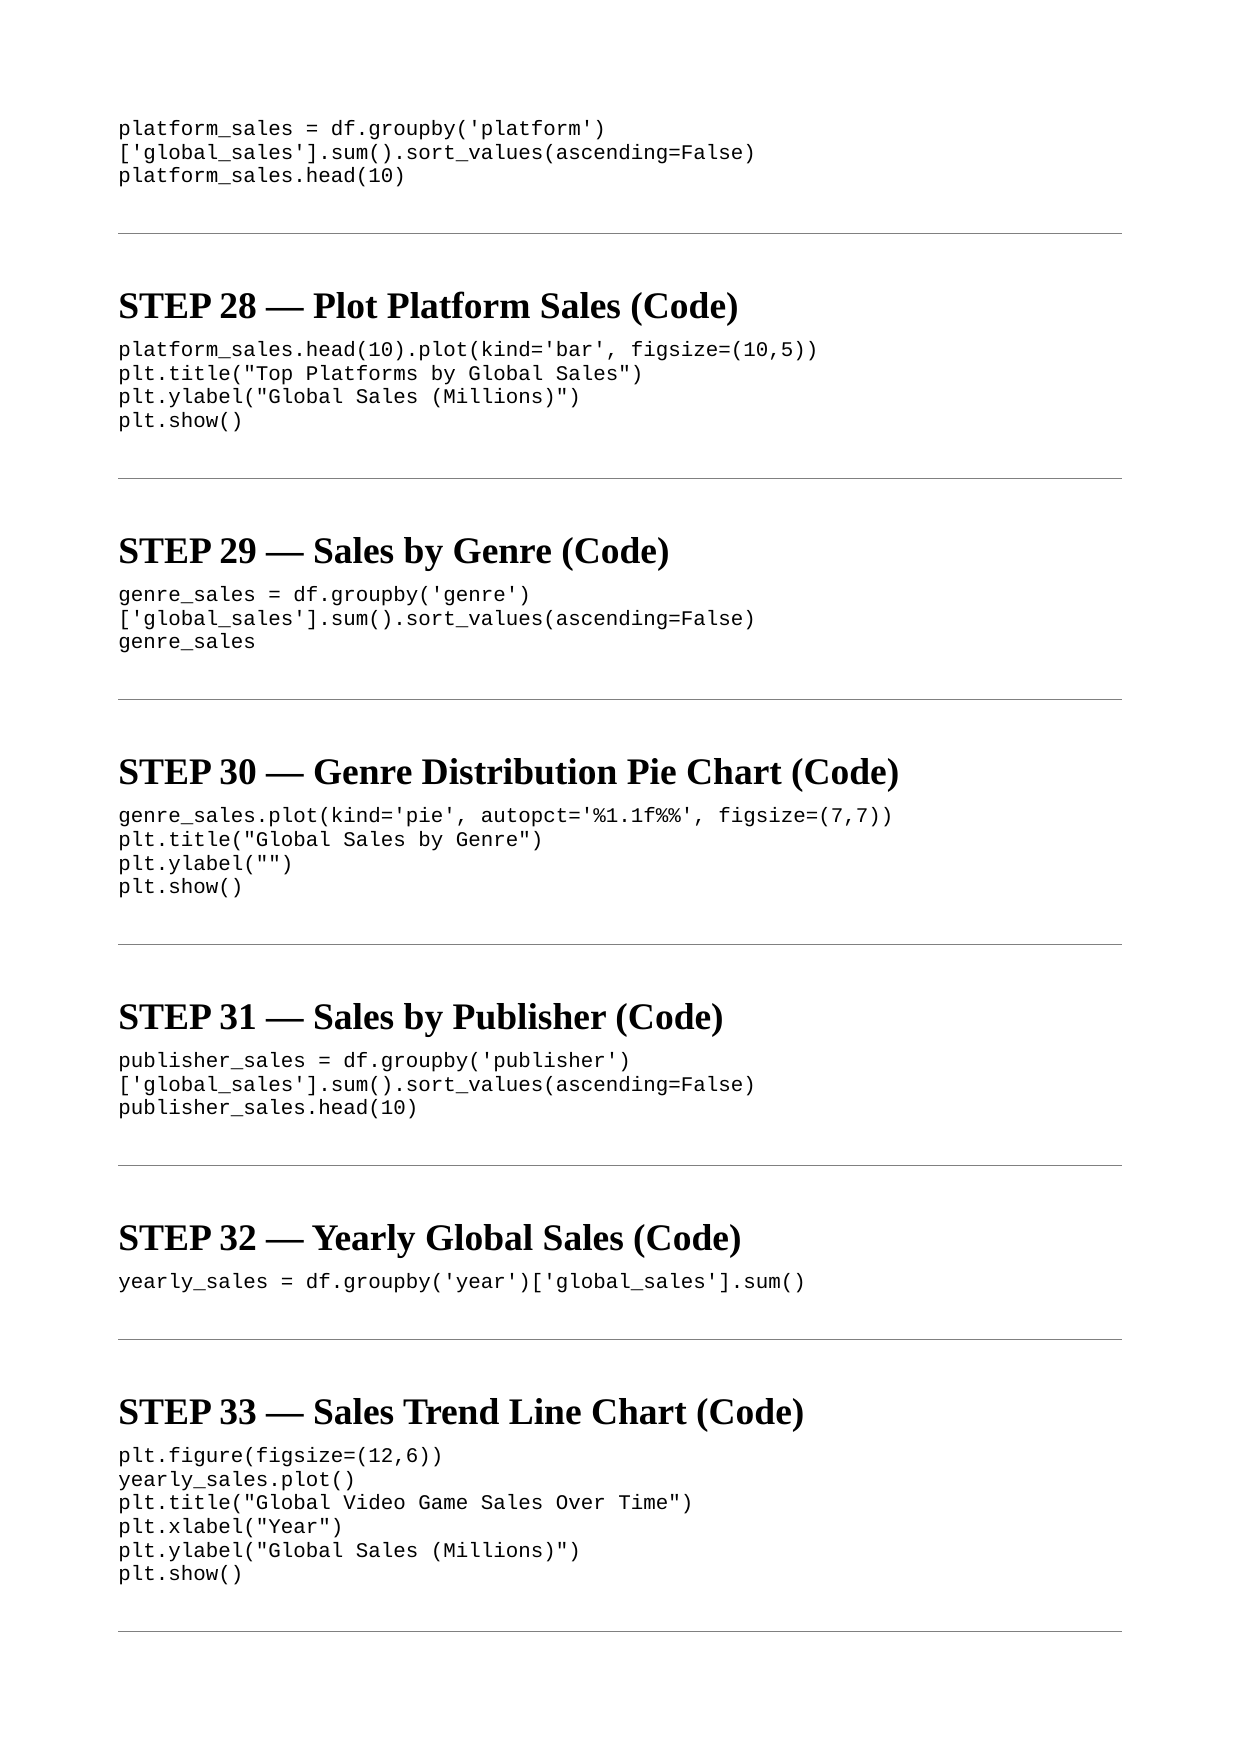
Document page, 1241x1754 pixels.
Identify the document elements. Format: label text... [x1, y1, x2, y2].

text plt.ylabel("Global Sales (Millions)") [118, 1539, 1122, 1563]
text publisher_sales.head(10) [118, 1097, 1122, 1121]
text plt.show() [118, 1563, 1122, 1587]
text yearly_sales = df.groupby('year')['global_sales'].sum() [118, 1271, 1122, 1295]
subtitle STEP 30 — Genre Distribution Pie Chart (Code) [118, 749, 1122, 793]
text plt.title("Global Sales by Genre") [118, 829, 1122, 852]
text platform_sales.head(10) [118, 165, 1122, 189]
text genre_sales [118, 631, 1122, 655]
text plt.title("Global Video Game Sales Over Time") [118, 1492, 1122, 1516]
text plt.show() [118, 876, 1122, 900]
text platform_sales.head(10).plot(kind='bar', figsize=(10,5)) [118, 339, 1122, 363]
text publisher_sales = df.groupby('publisher')['global_sales'].sum().sort_values(ascending=False) [118, 1050, 1122, 1097]
subtitle STEP 31 — Sales by Publisher (Code) [118, 994, 1122, 1037]
text plt.title("Top Platforms by Global Sales") [118, 363, 1122, 387]
text plt.xlabel("Year") [118, 1516, 1122, 1539]
subtitle STEP 33 — Sales Trend Line Chart (Code) [118, 1389, 1122, 1432]
subtitle STEP 29 — Sales by Genre (Code) [118, 528, 1122, 572]
text plt.ylabel("") [118, 852, 1122, 876]
text plt.show() [118, 410, 1122, 434]
text plt.ylabel("Global Sales (Millions)") [118, 387, 1122, 410]
subtitle STEP 32 — Yearly Global Sales (Code) [118, 1216, 1122, 1259]
subtitle STEP 28 — Plot Platform Sales (Code) [118, 284, 1122, 327]
text genre_sales = df.groupby('genre')['global_sales'].sum().sort_values(ascending=False) [118, 584, 1122, 631]
text platform_sales = df.groupby('platform')['global_sales'].sum().sort_values(ascending=False) [118, 118, 1122, 165]
text yearly_sales.plot() [118, 1469, 1122, 1492]
text genre_sales.plot(kind='pie', autopct='%1.1f%%', figsize=(7,7)) [118, 805, 1122, 829]
text plt.figure(figsize=(12,6)) [118, 1445, 1122, 1469]
